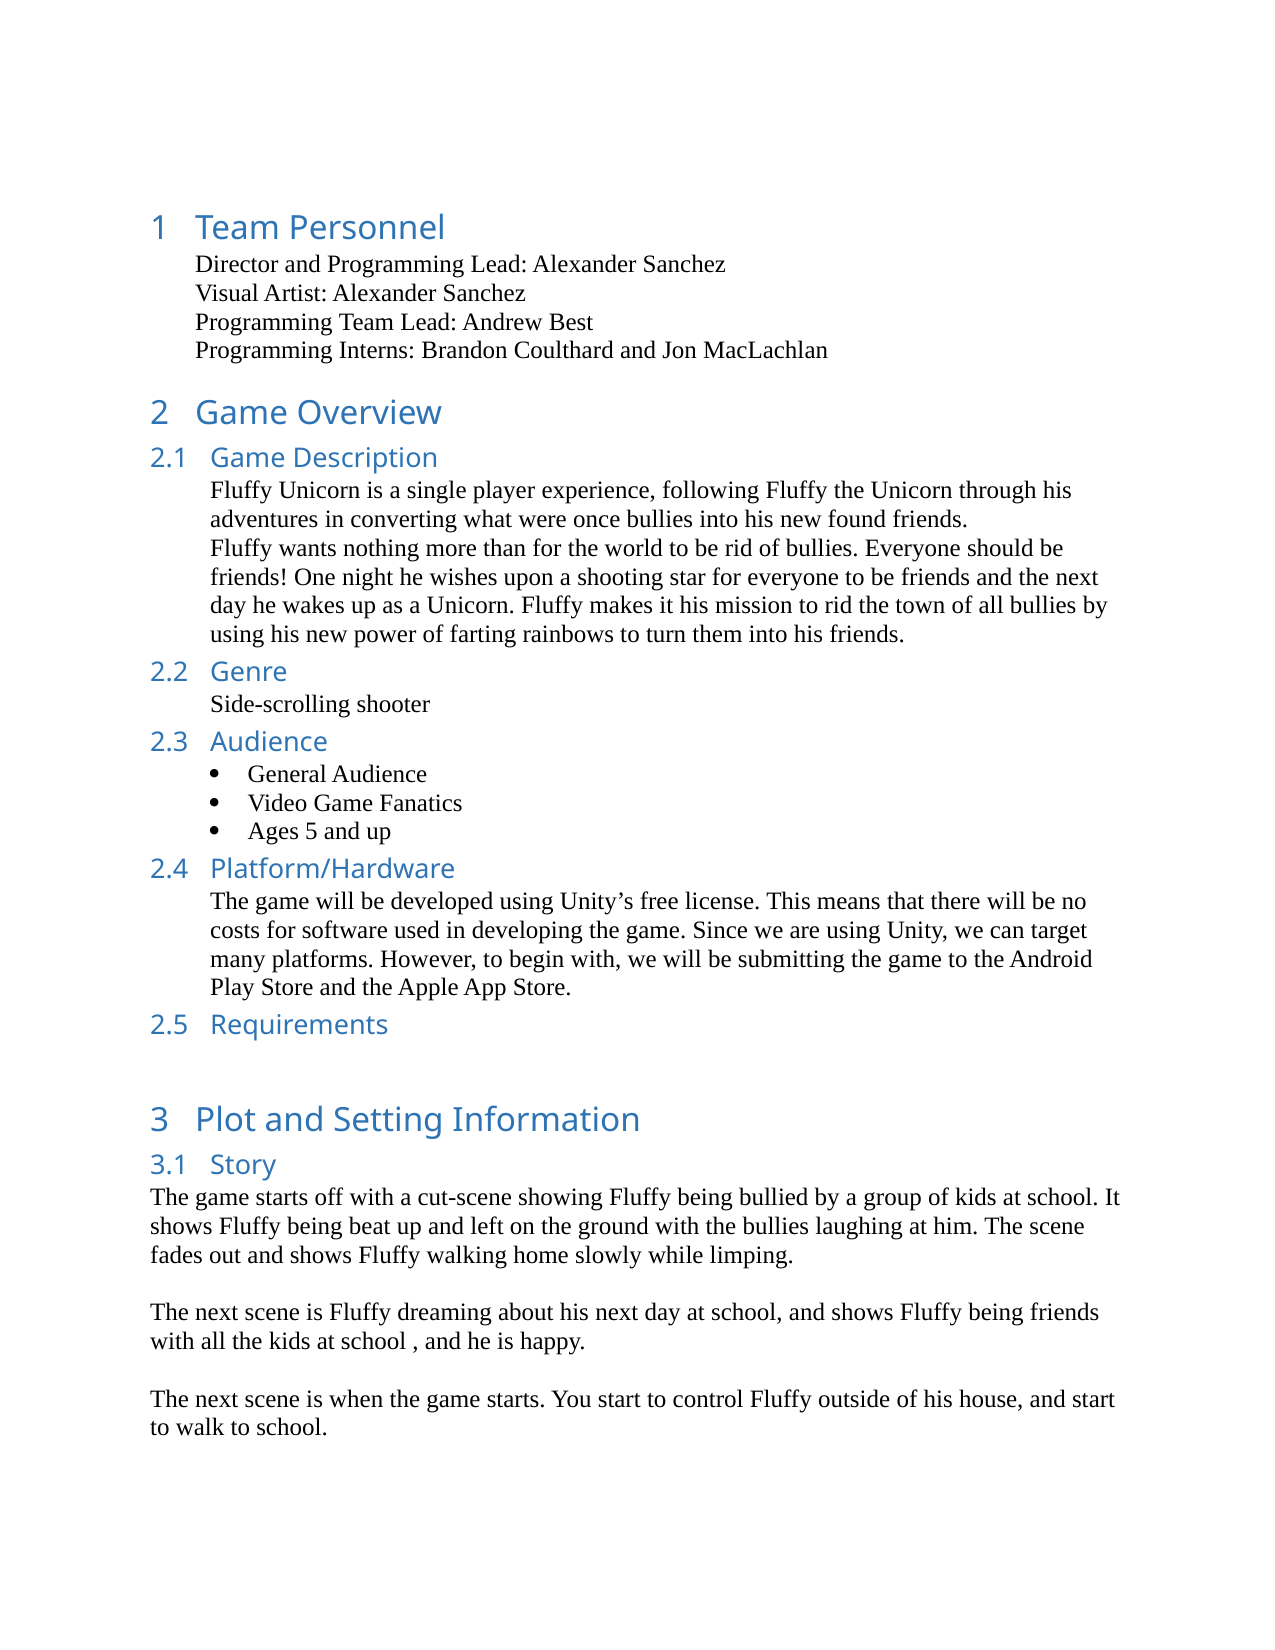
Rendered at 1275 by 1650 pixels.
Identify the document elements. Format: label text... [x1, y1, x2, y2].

text Director and Programming Lead: Alexander Sanchez Visual Artist: Alexander Sanchez Programming Team Lead: Andrew Best Programming Interns: Brandon Coulthard and Jon MacLachlan [195, 249, 1125, 364]
list Video Game Fanatics [210, 788, 1125, 816]
text The game starts off with a cut-scene showing Fluffy being bullied by a group of kids at school. It shows Fluffy being beat up and left on the ground with the bullies laughing at him. The scene fades out and shows Fluffy walking home slowly while limping. [150, 1182, 1125, 1269]
list General Audience [210, 759, 1125, 788]
subtitle Plot and Setting Information [150, 1096, 1125, 1141]
subtitle Genre [150, 652, 1125, 689]
text The next scene is Fluffy dreaming about his next day at school, and shows Fluffy being friends with all the kids at school , and he is happy. [150, 1297, 1125, 1355]
subtitle Story [150, 1146, 1125, 1182]
subtitle Game Overview [150, 389, 1125, 434]
subtitle Requirements [150, 1005, 1125, 1042]
subtitle Team Personnel [150, 204, 1125, 249]
text Fluffy Unicorn is a single player experience, following Fluffy the Unicorn through his adventures in converting what were once bullies into his new found friends. [210, 476, 1125, 533]
text The game will be developed using Unity’s free license. This means that there will be no costs for software used in developing the game. Since we are using Unity, we can target many platforms. However, to begin with, we will be submitting the game to the Android Play Store and the Apple App Store. [210, 886, 1125, 1001]
text The next scene is when the game starts. You start to control Fluffy outside of his house, and start to walk to school. [150, 1384, 1125, 1441]
text Side-scrolling shooter [150, 689, 1125, 718]
subtitle Game Description [150, 439, 1125, 476]
subtitle Platform/Hardware [150, 849, 1125, 886]
subtitle Audience [150, 722, 1125, 759]
list Ages 5 and up [210, 816, 1125, 845]
text Fluffy wants nothing more than for the world to be rid of bullies. Everyone should be friends! One night he wishes upon a shooting star for everyone to be friends and the next day he wakes up as a Unicorn. Fluffy makes it his mission to rid the town of all bullies by using his new power of farting rainbows to turn them into his friends. [210, 533, 1125, 648]
